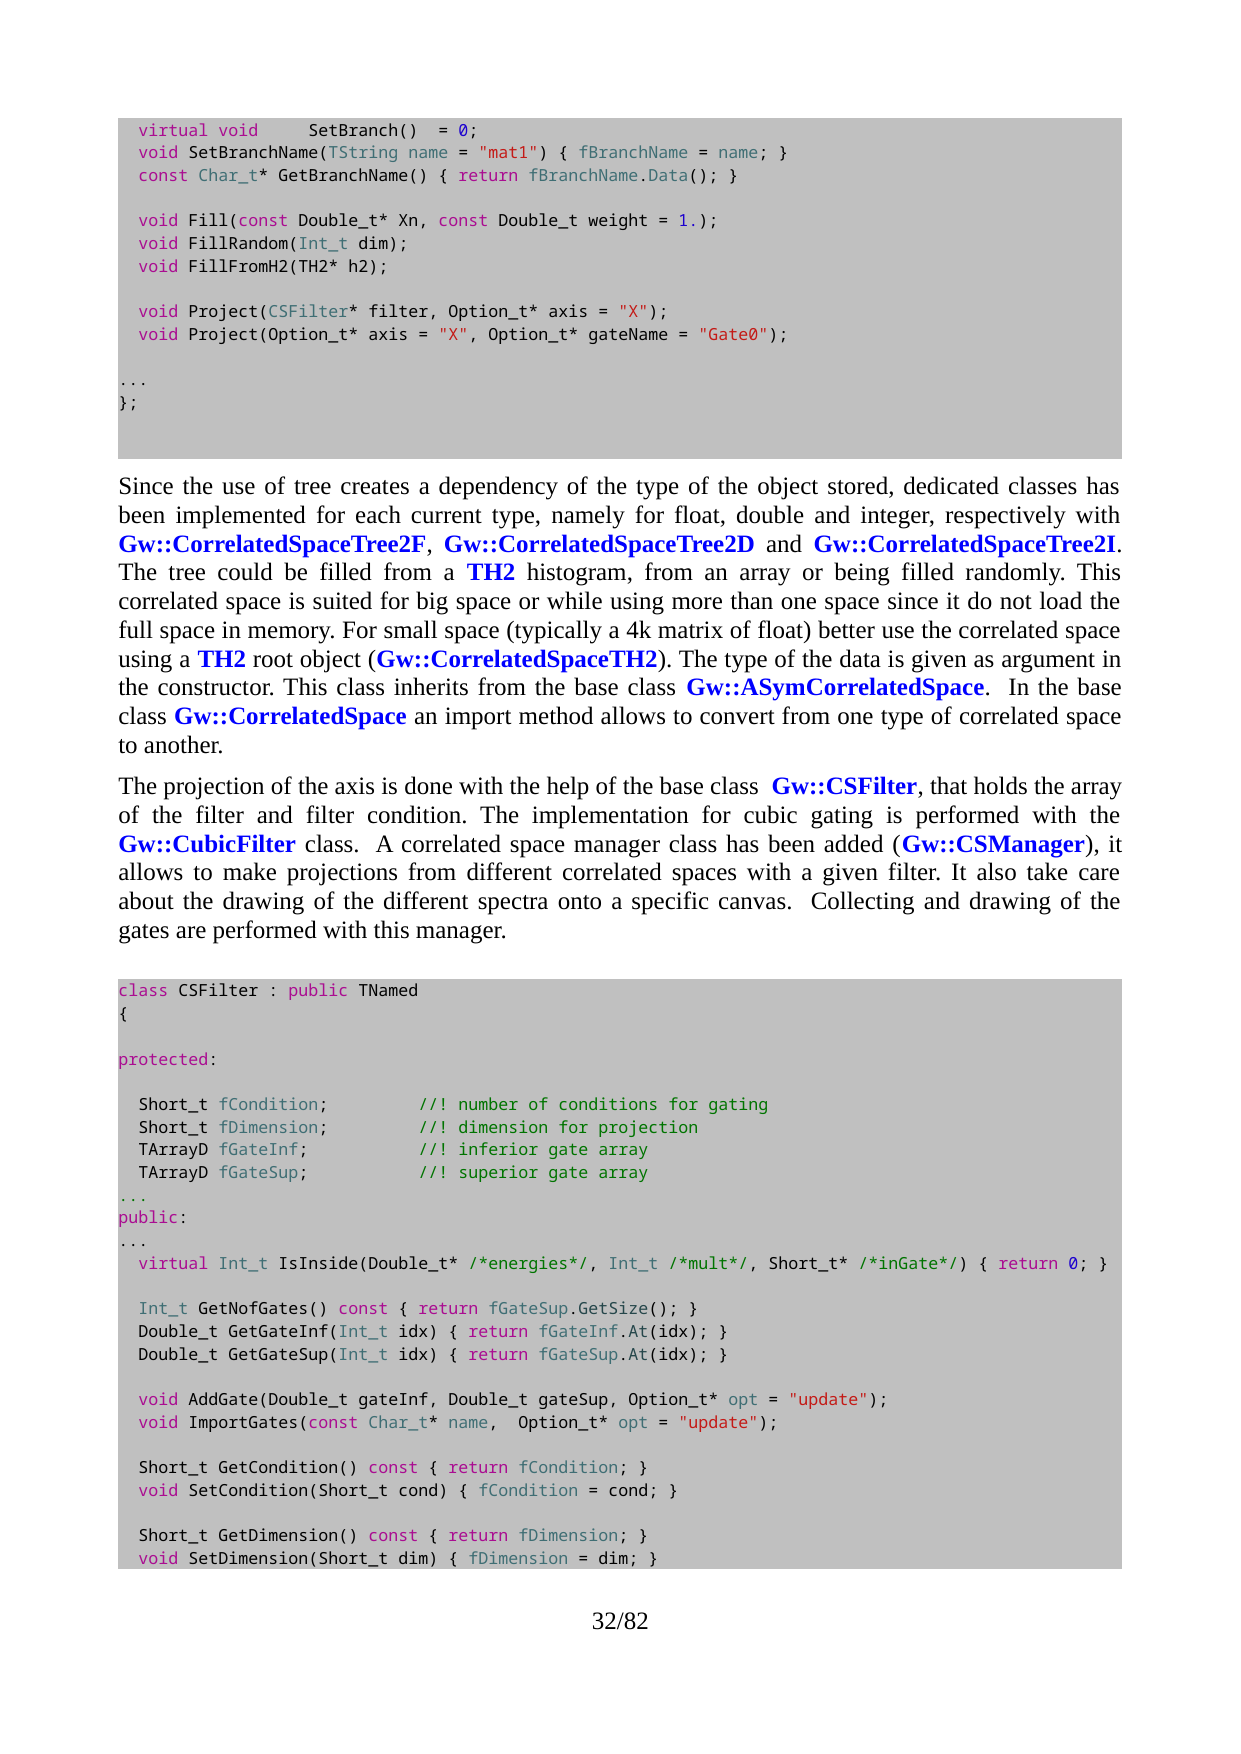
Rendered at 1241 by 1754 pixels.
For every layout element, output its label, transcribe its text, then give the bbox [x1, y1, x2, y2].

text public: [118, 1206, 1122, 1229]
text void SetBranchName(TString name = "mat1") { fBranchName = name; } [118, 141, 1122, 163]
text void SetCondition(Short_t cond) { fCondition = cond; } [118, 1478, 1122, 1501]
text TArrayD fGateSup; //! superior gate array [118, 1161, 1122, 1183]
text const Char_t* GetBranchName() { return fBranchName.Data(); } [118, 163, 1122, 186]
text void AddGate(Double_t gateInf, Double_t gateSup, Option_t* opt = "update"); [118, 1388, 1122, 1410]
text Since the use of tree creates a dependency of the type of the object stored, dedicated classes has been implemented for each current type, namely for float, double and integer, respectively with Gw::CorrelatedSpaceTree2F, Gw::CorrelatedSpaceTree2D and Gw::CorrelatedSpaceTree2I. The tree could be filled from a TH2 histogram, from an array or being filled randomly. This correlated space is suited for big space or while using more than one space since it do not load the full space in memory. For small space (typically a 4k matrix of float) better use the correlated space using a TH2 root object (Gw::CorrelatedSpaceTH2). The type of the data is given as argument in the constructor. This class inherits from the base class Gw::ASymCorrelatedSpace. In the base class Gw::CorrelatedSpace an import method allows to convert from one type of correlated space to another. [118, 471, 1122, 759]
text Short_t fCondition; //! number of conditions for gating [118, 1092, 1122, 1115]
text TArrayD fGateInf; //! inferior gate array [118, 1138, 1122, 1161]
text void Project(CSFilter* filter, Option_t* axis = "X"); [118, 300, 1122, 322]
text Double_t GetGateInf(Int_t idx) { return fGateInf.At(idx); } [118, 1319, 1122, 1342]
text void Fill(const Double_t* Xn, const Double_t weight = 1.); [118, 209, 1122, 232]
text Int_t GetNofGates() const { return fGateSup.GetSize(); } [118, 1297, 1122, 1319]
text virtual Int_t IsInside(Double_t* /*energies*/, Int_t /*mult*/, Short_t* /*inGate*/) { return 0; } [118, 1251, 1122, 1274]
text protected: [118, 1047, 1122, 1070]
text virtual void SetBranch() = 0; [118, 118, 1122, 141]
text Short_t fDimension; //! dimension for projection [118, 1115, 1122, 1138]
text { [118, 1002, 1122, 1024]
text class CSFilter : public TNamed [118, 979, 1122, 1002]
text void SetDimension(Short_t dim) { fDimension = dim; } [118, 1547, 1122, 1569]
text ... [118, 1183, 1122, 1206]
text void FillRandom(Int_t dim); [118, 232, 1122, 254]
text }; [118, 391, 1122, 413]
text ... [118, 368, 1122, 391]
text The projection of the axis is done with the help of the base class Gw::CSFilter, that holds the array of the filter and filter condition. The implementation for cubic gating is performed with the Gw::CubicFilter class. A correlated space manager class has been added (Gw::CSManager), it allows to make projections from different correlated spaces with a given filter. It also take care about the drawing of the different spectra onto a specific canvas. Collecting and drawing of the gates are performed with this manager. [118, 771, 1122, 944]
text void ImportGates(const Char_t* name, Option_t* opt = "update"); [118, 1410, 1122, 1433]
text Short_t GetCondition() const { return fCondition; } [118, 1456, 1122, 1478]
text ... [118, 1229, 1122, 1251]
text void Project(Option_t* axis = "X", Option_t* gateName = "Gate0"); [118, 322, 1122, 345]
text Double_t GetGateSup(Int_t idx) { return fGateSup.At(idx); } [118, 1342, 1122, 1365]
text void FillFromH2(TH2* h2); [118, 254, 1122, 277]
text Short_t GetDimension() const { return fDimension; } [118, 1524, 1122, 1547]
